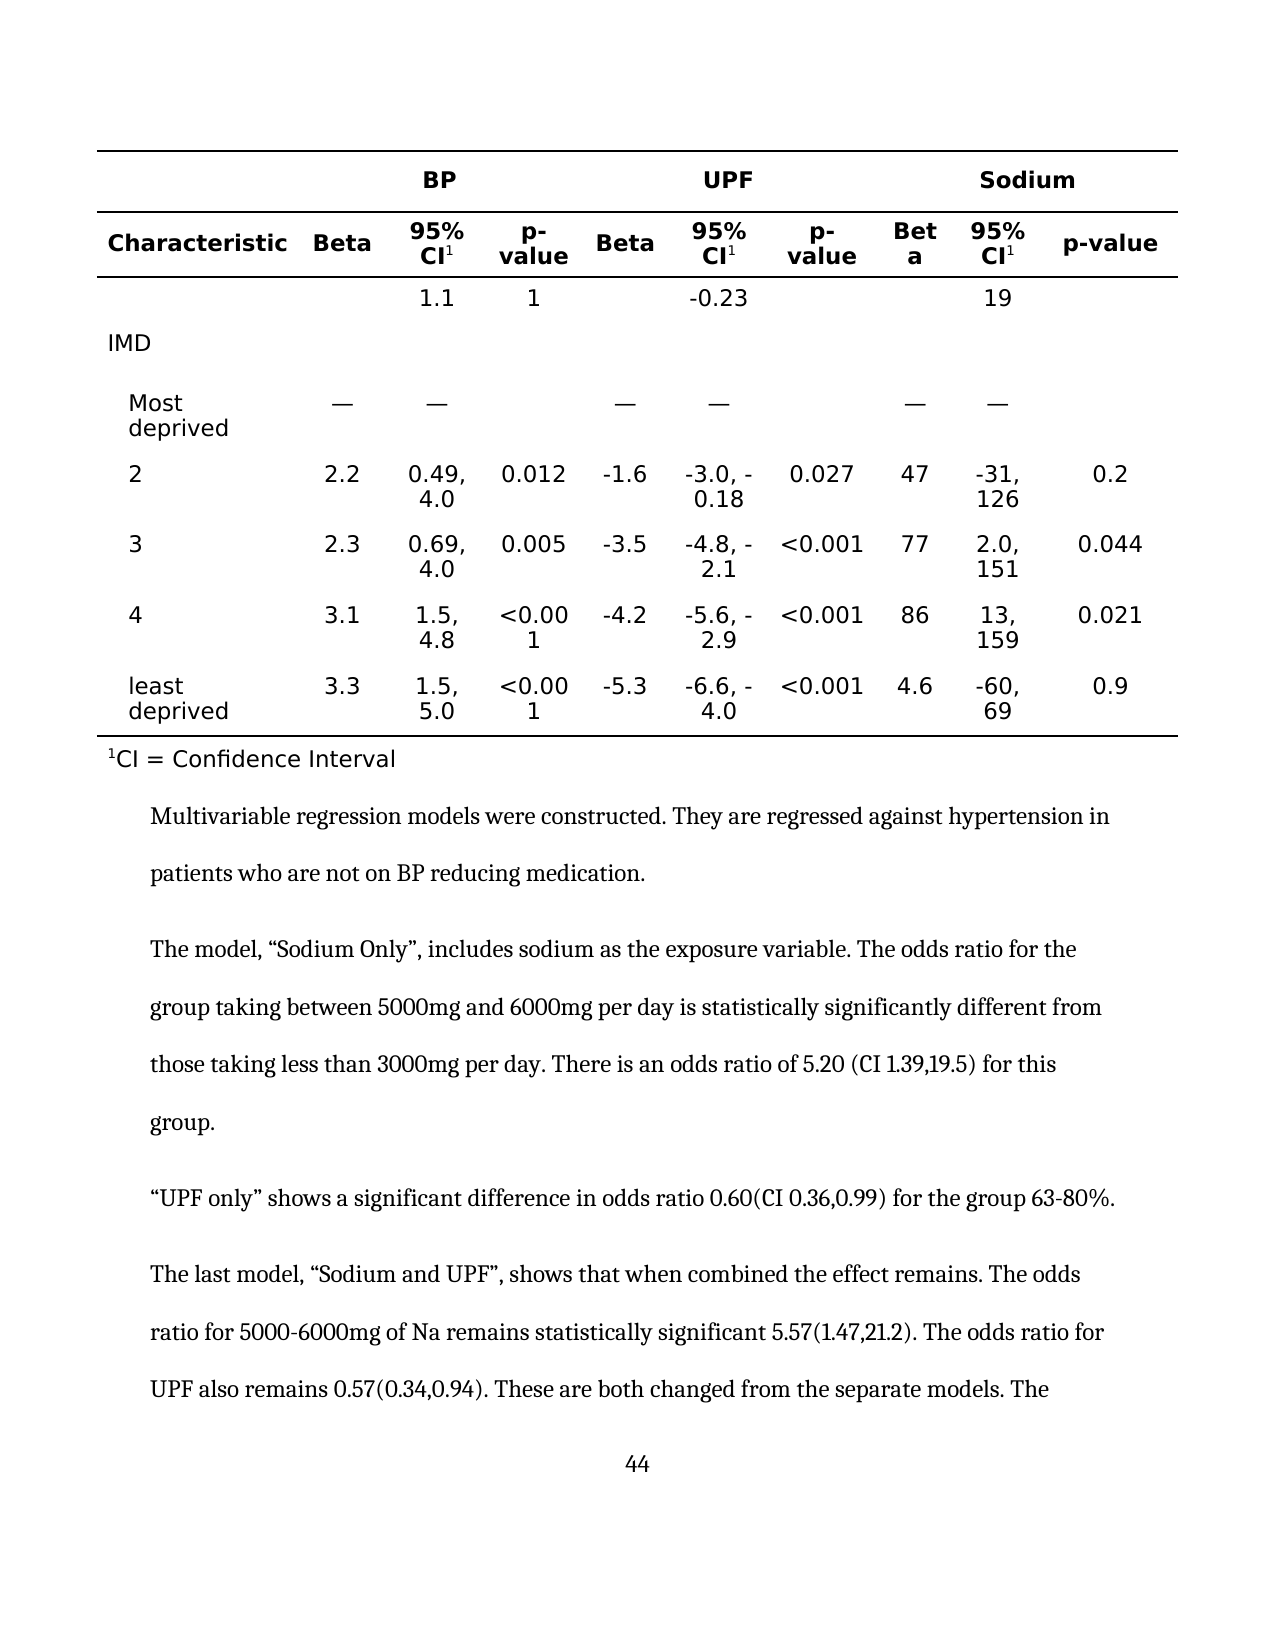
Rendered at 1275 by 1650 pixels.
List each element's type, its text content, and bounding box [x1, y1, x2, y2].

table_cell 0.2 [1042, 452, 1178, 522]
table_cell 0.044 [1042, 523, 1178, 593]
table_cell <0.001 [767, 664, 877, 735]
table_cell [767, 381, 877, 452]
table_cell 1.1 [386, 278, 487, 321]
table_cell 3 [97, 523, 298, 593]
table_cell [877, 321, 953, 381]
table_cell Most deprived [97, 381, 298, 452]
table_cell 2.2 [299, 452, 386, 522]
text Multivariable regression models were constructed. They are regressed against hypertension in patients who are not on BP reducing medication. [150, 802, 1125, 888]
table_cell — [580, 381, 670, 452]
table_cell -31, 126 [953, 452, 1042, 522]
table_cell [767, 278, 877, 321]
table_cell <0.001 [488, 664, 580, 735]
table_cell 95% CI1 [386, 213, 487, 276]
table_cell -5.3 [580, 664, 670, 735]
table_cell -60, 69 [953, 664, 1042, 735]
table_cell [580, 321, 670, 381]
table_cell [299, 278, 386, 321]
table_cell [97, 278, 298, 321]
table_cell <0.001 [488, 593, 580, 664]
table_cell [299, 321, 386, 381]
table_cell 0.005 [488, 523, 580, 593]
table_cell Beta [299, 213, 386, 276]
table_cell 1 [488, 278, 580, 321]
table_cell 1.5, 4.8 [386, 593, 487, 664]
table_cell -6.6, -4.0 [670, 664, 767, 735]
table_cell [1042, 381, 1178, 452]
table_header UPF [580, 152, 877, 211]
table_cell [580, 278, 670, 321]
table_cell — [386, 381, 487, 452]
table_cell 3.1 [299, 593, 386, 664]
table_cell 0.69, 4.0 [386, 523, 487, 593]
table_cell 0.012 [488, 452, 580, 522]
table_cell [1042, 278, 1178, 321]
table_header BP [299, 152, 580, 211]
table_cell [953, 321, 1042, 381]
table_cell [488, 321, 580, 381]
table_cell 13, 159 [953, 593, 1042, 664]
text The last model, “Sodium and UPF”, shows that when combined the effect remains. The odds ratio for 5000-6000mg of Na remains statistically significant 5.57(1.47,21.2). The odds ratio for UPF also remains 0.57(0.34,0.94). These are both changed from the separate models. The [150, 1260, 1125, 1404]
table_cell 77 [877, 523, 953, 593]
table_cell 95% CI1 [670, 213, 767, 276]
table_cell — [670, 381, 767, 452]
table_cell — [299, 381, 386, 452]
table_cell Beta [580, 213, 670, 276]
table_cell IMD [97, 321, 298, 381]
table_cell 2 [97, 452, 298, 522]
table_cell p-value [767, 213, 877, 276]
table_cell -4.2 [580, 593, 670, 664]
table_cell [1042, 321, 1178, 381]
table_cell 1.5, 5.0 [386, 664, 487, 735]
table_cell 95% CI1 [953, 213, 1042, 276]
table_header [97, 152, 298, 211]
table_cell 3.3 [299, 664, 386, 735]
table_cell 1CI = Confidence Interval [97, 737, 1178, 783]
text The model, “Sodium Only”, includes sodium as the exposure variable. The odds ratio for the group taking between 5000mg and 6000mg per day is statistically significantly different from those taking less than 3000mg per day. There is an odds ratio of 5.20 (CI 1.39,19.5) for this group. [150, 935, 1125, 1137]
table_cell <0.001 [767, 593, 877, 664]
table_cell least deprived [97, 664, 298, 735]
table_cell 2.0, 151 [953, 523, 1042, 593]
table_cell -3.0, -0.18 [670, 452, 767, 522]
table_cell — [877, 381, 953, 452]
table_header Sodium [877, 152, 1178, 211]
table_cell 19 [953, 278, 1042, 321]
table_cell -4.8, -2.1 [670, 523, 767, 593]
table_cell 86 [877, 593, 953, 664]
table_cell 2.3 [299, 523, 386, 593]
table_cell 0.027 [767, 452, 877, 522]
table_cell Beta [877, 213, 953, 276]
table_cell 47 [877, 452, 953, 522]
table_cell — [953, 381, 1042, 452]
table_cell -3.5 [580, 523, 670, 593]
text “UPF only” shows a significant difference in odds ratio 0.60(CI 0.36,0.99) for the group 63-80%. [150, 1184, 1125, 1213]
table_cell -0.23 [670, 278, 767, 321]
table_cell 0.021 [1042, 593, 1178, 664]
table_cell 0.9 [1042, 664, 1178, 735]
table_cell -1.6 [580, 452, 670, 522]
table_cell [877, 278, 953, 321]
table_cell [488, 381, 580, 452]
table_cell <0.001 [767, 523, 877, 593]
table_cell 4 [97, 593, 298, 664]
table_cell [670, 321, 767, 381]
table_cell p-value [488, 213, 580, 276]
table_cell p-value [1042, 213, 1178, 276]
table_cell 4.6 [877, 664, 953, 735]
table_cell 0.49, 4.0 [386, 452, 487, 522]
table_cell -5.6, -2.9 [670, 593, 767, 664]
table_cell Characteristic [97, 213, 298, 276]
table_cell [386, 321, 487, 381]
table_cell [767, 321, 877, 381]
